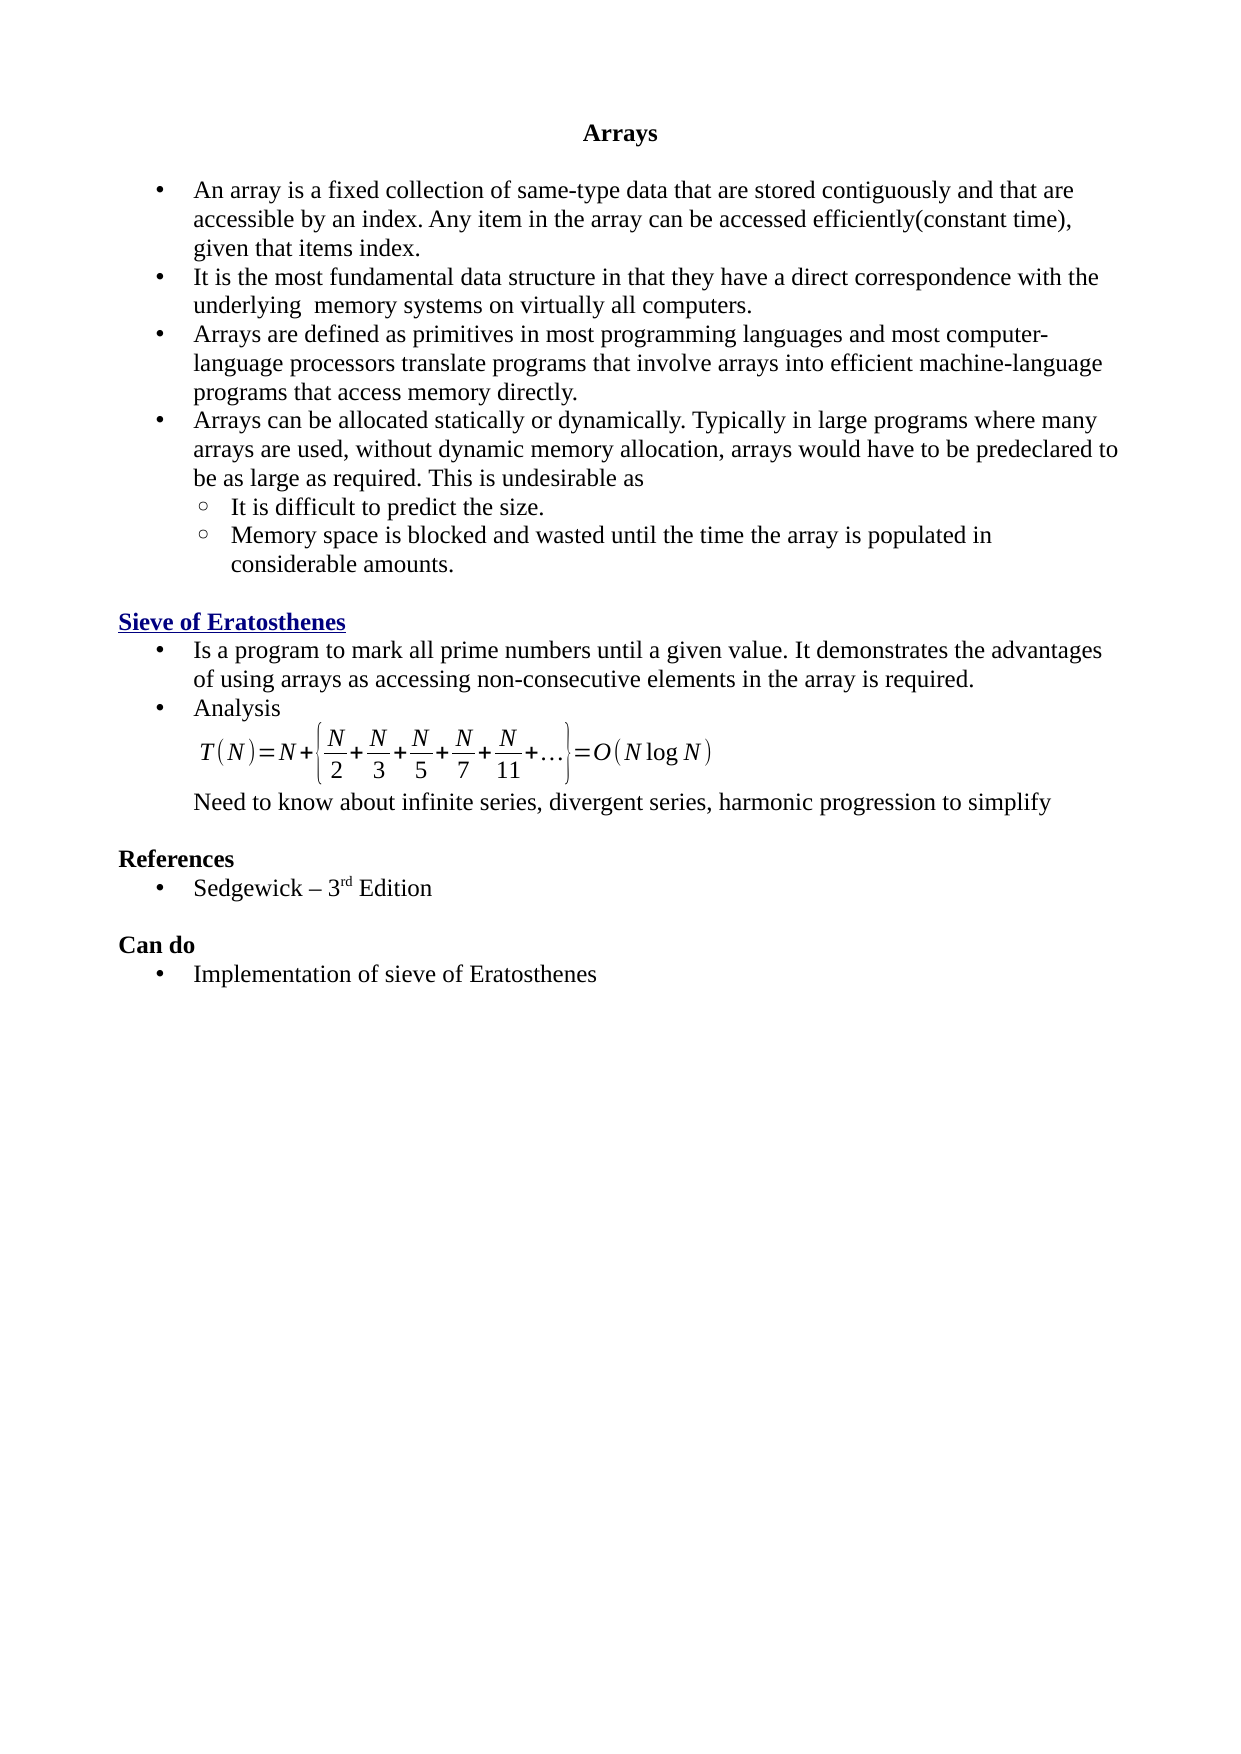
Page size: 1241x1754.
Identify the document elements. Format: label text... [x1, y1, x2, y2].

list Arrays are defined as primitives in most programming languages and most computer-language processors translate programs that involve arrays into efficient machine-language programs that access memory directly. [156, 319, 1122, 406]
list Implementation of sieve of Eratosthenes [156, 959, 1122, 988]
list Is a program to mark all prime numbers until a given value. It demonstrates the advantages of using arrays as accessing non-consecutive elements in the array is required. [156, 636, 1122, 693]
text Arrays [118, 118, 1122, 147]
list Sedgewick – 3rd Edition [156, 873, 1122, 902]
list Analysis [156, 693, 1122, 722]
text Can do [118, 931, 1122, 959]
text Sieve of Eratosthenes [118, 607, 1122, 636]
list An array is a fixed collection of same-type data that are stored contiguously and that are accessible by an index. Any item in the array can be accessed efficiently(constant time), given that items index. [156, 176, 1122, 262]
list Memory space is blocked and wasted until the time the array is populated in considerable amounts. [193, 521, 1122, 578]
list Need to know about infinite series, divergent series, harmonic progression to simplify [156, 787, 1122, 816]
list Arrays can be allocated statically or dynamically. Typically in large programs where many arrays are used, without dynamic memory allocation, arrays would have to be predeclared to be as large as required. This is undesirable as [156, 406, 1122, 492]
list It is the most fundamental data structure in that they have a direct correspondence with the underlying memory systems on virtually all computers. [156, 262, 1122, 319]
list It is difficult to predict the size. [193, 492, 1122, 521]
text References [118, 844, 1122, 873]
